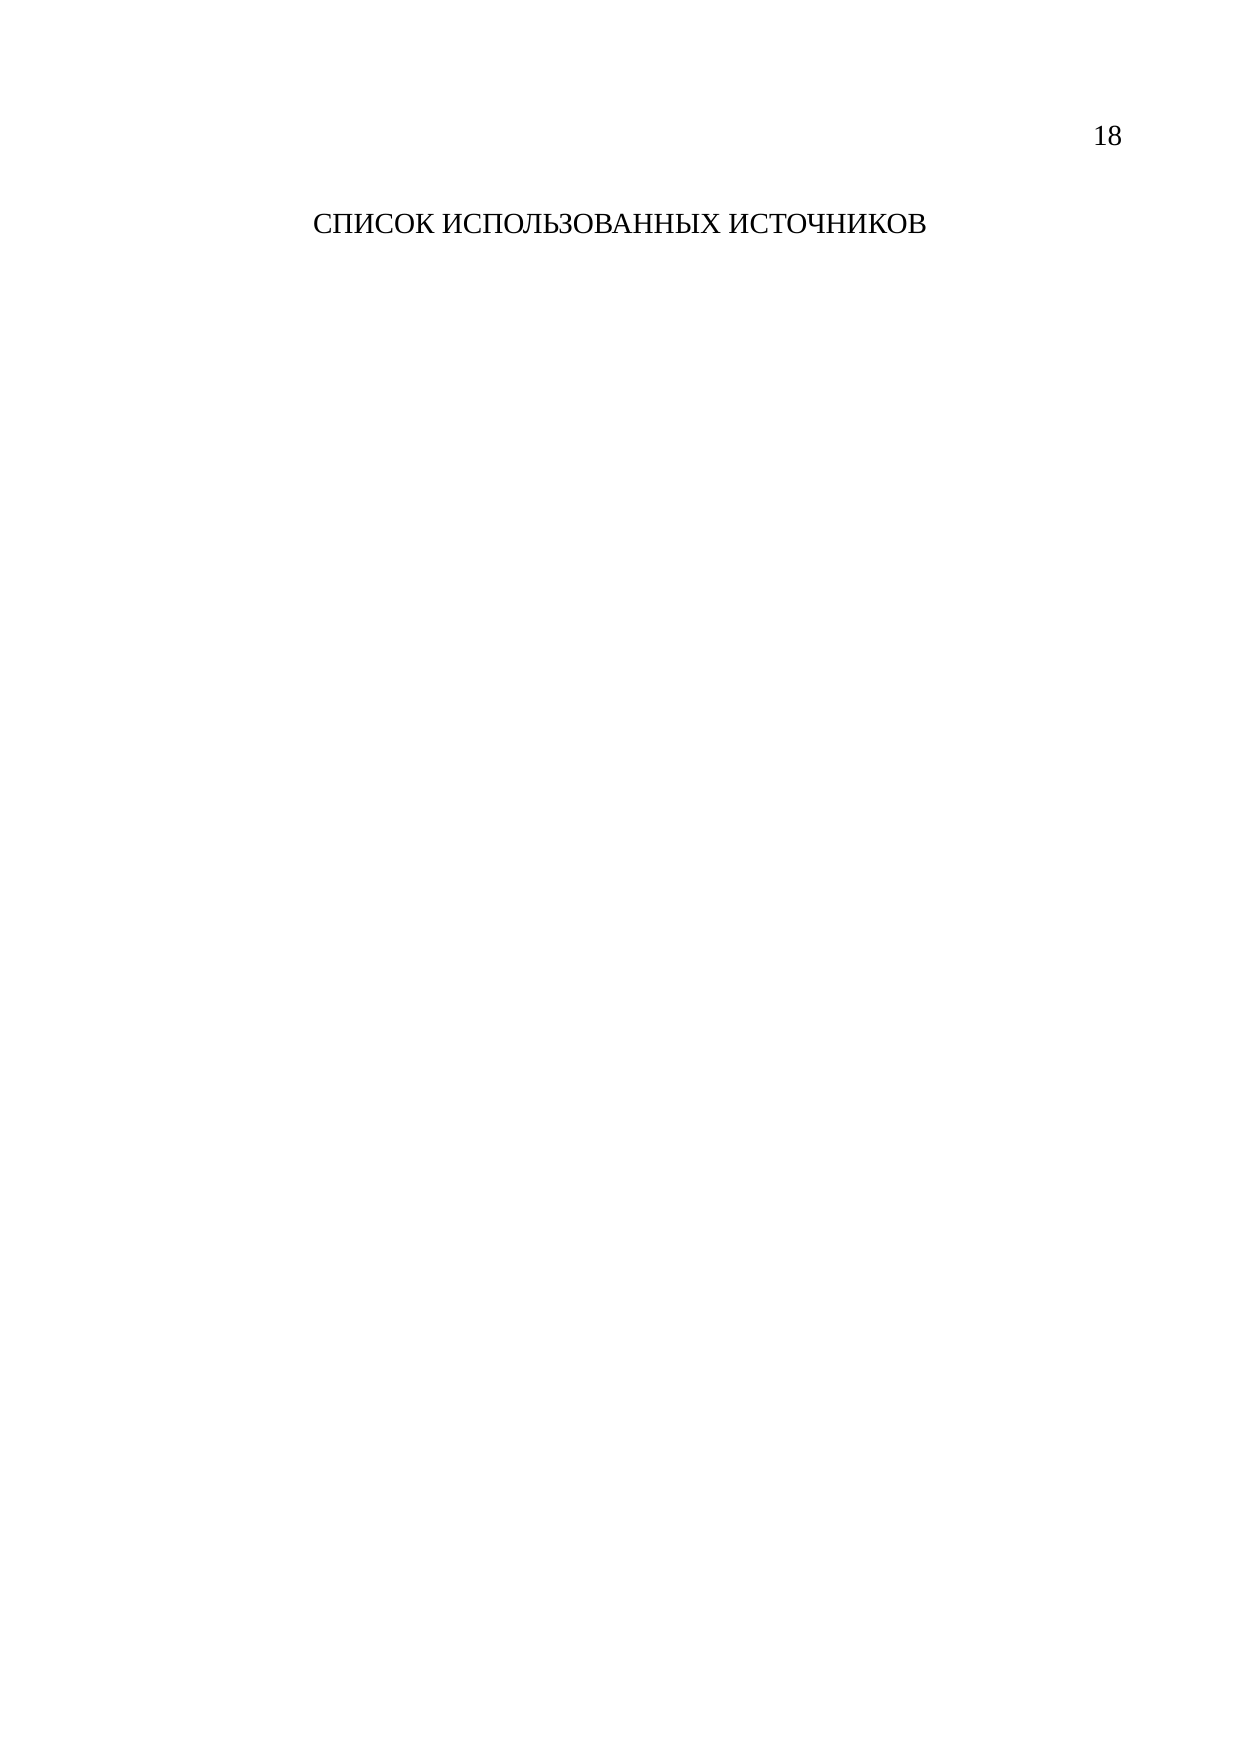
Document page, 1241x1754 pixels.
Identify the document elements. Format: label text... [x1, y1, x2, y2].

subtitle СПИСОК ИСПОЛЬЗОВАННЫХ ИСТОЧНИКОВ [118, 206, 1122, 240]
